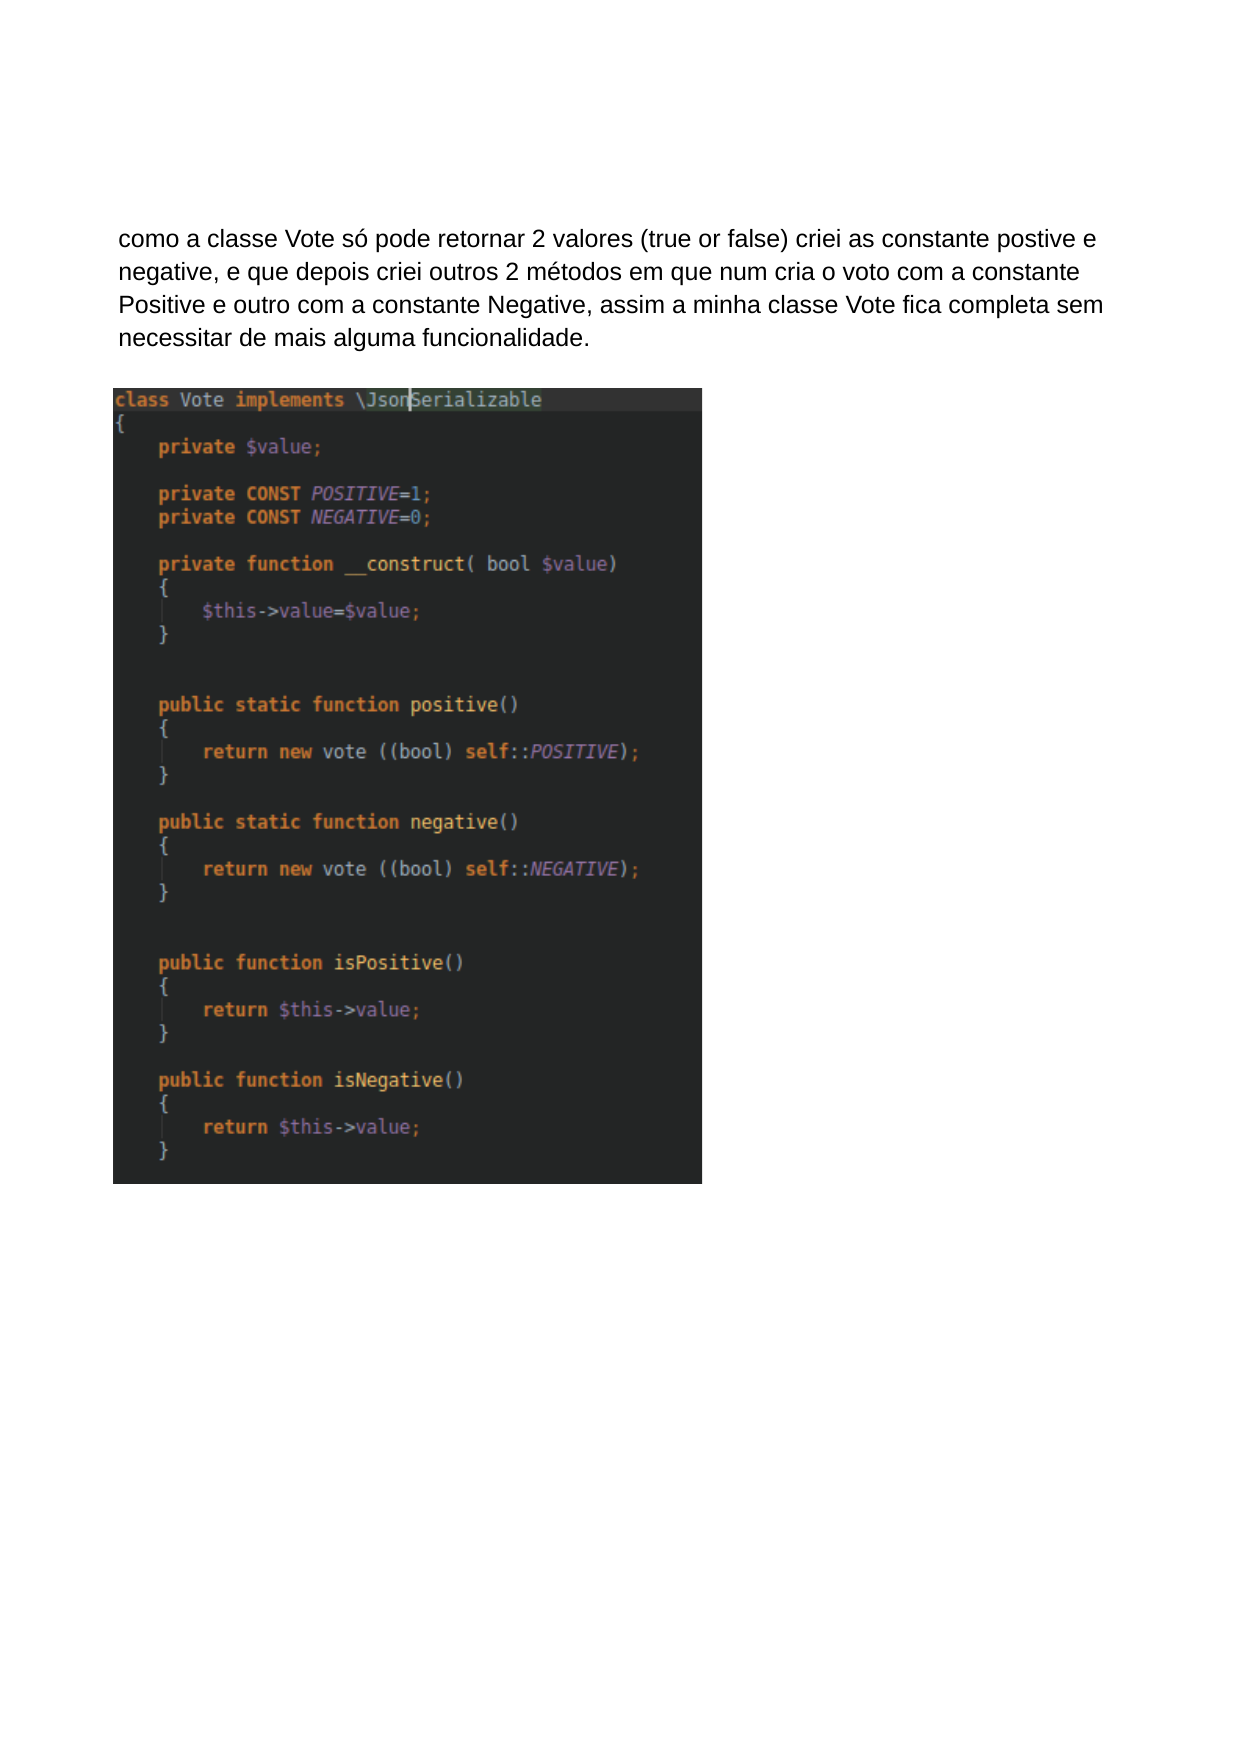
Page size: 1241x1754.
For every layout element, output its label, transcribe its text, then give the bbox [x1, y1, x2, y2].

text como a classe Vote só pode retornar 2 valores (true or false) criei as constante postive e negative, e que depois criei outros 2 métodos em que num cria o voto com a constante Positive e outro com a constante Negative, assim a minha classe Vote fica completa sem necessitar de mais alguma funcionalidade. [118, 224, 1122, 352]
picture [113, 388, 703, 1184]
